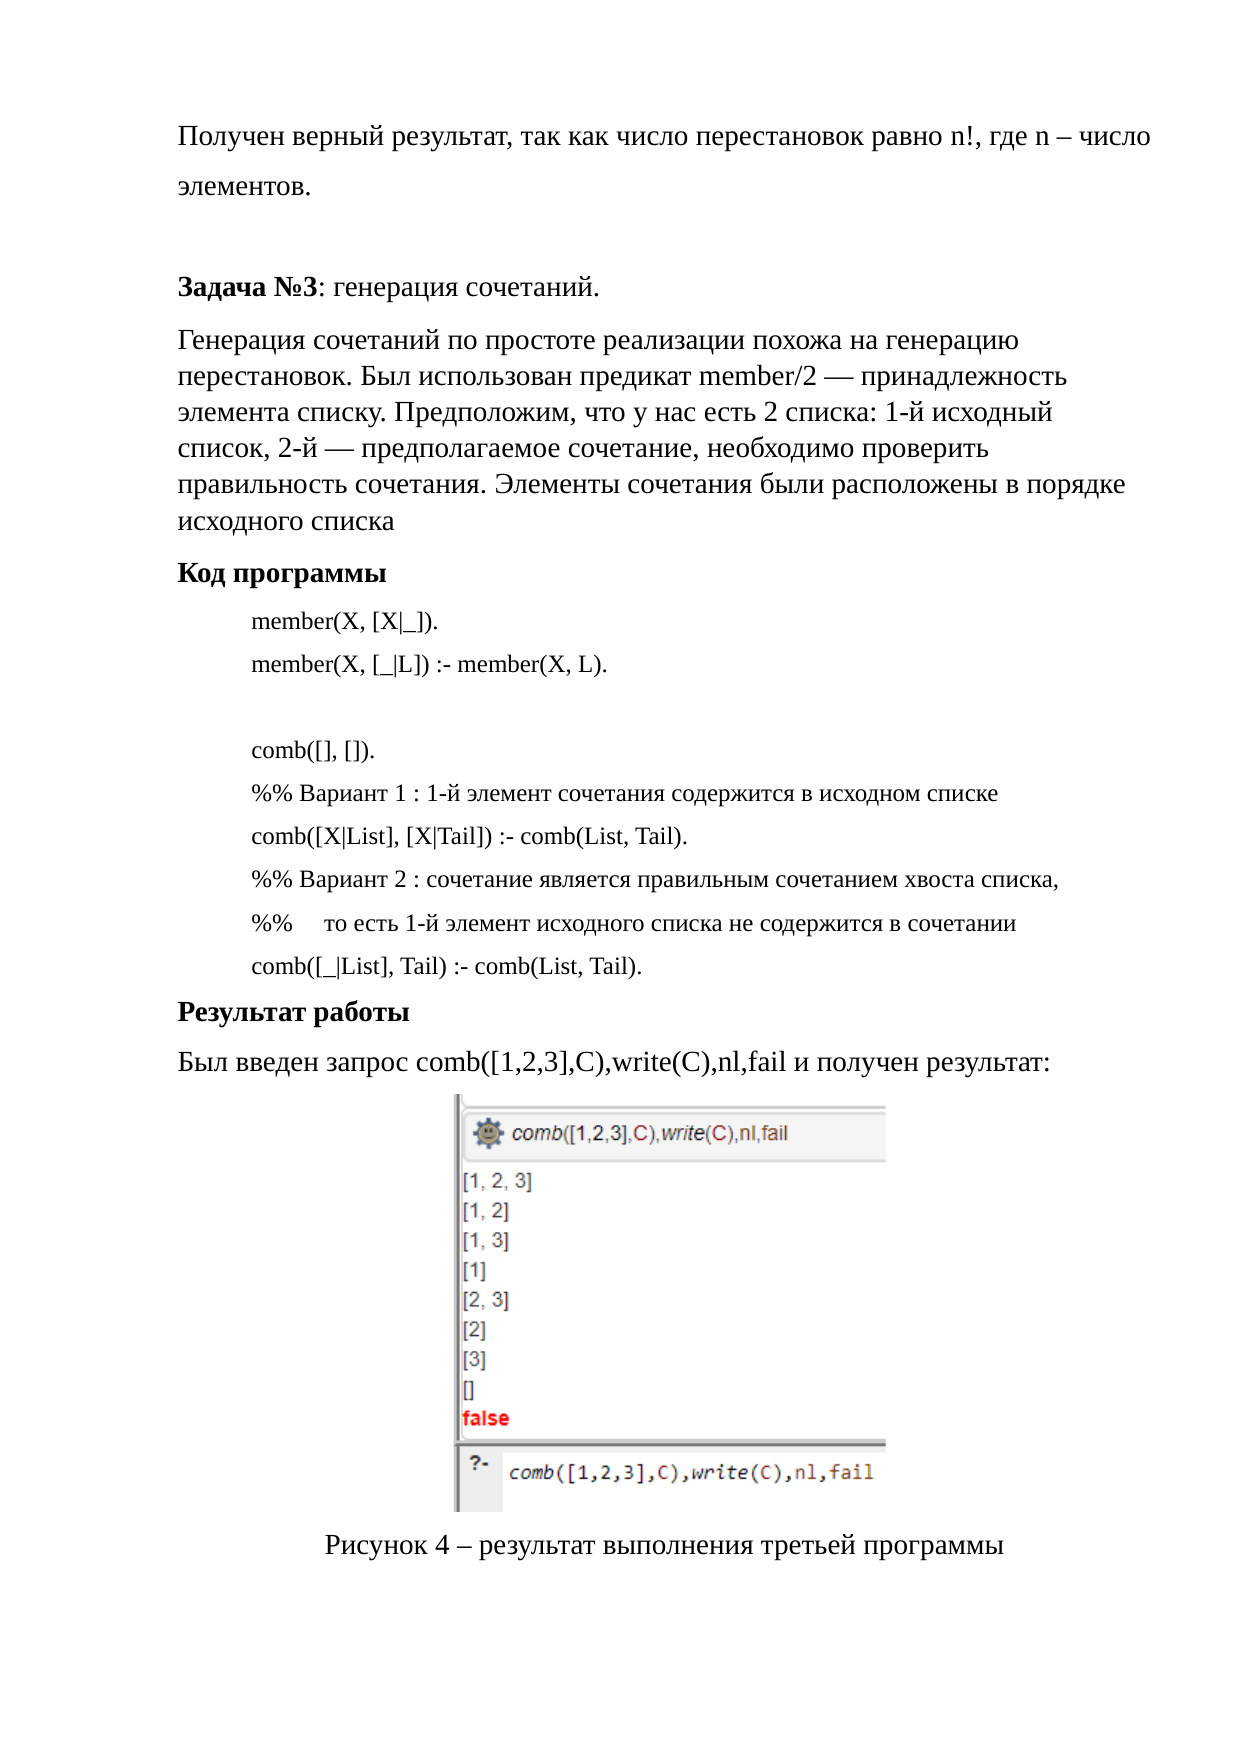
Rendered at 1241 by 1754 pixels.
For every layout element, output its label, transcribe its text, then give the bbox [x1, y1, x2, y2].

text %% Вариант 2 : сочетание является правильным сочетанием хвоста списка, [177, 864, 1152, 893]
text %% то есть 1-й элемент исходного списка не содержится в сочетании [177, 908, 1152, 936]
text Был введен запрос comb([1,2,3],C),write(C),nl,fail и получен результат: [177, 1044, 1152, 1078]
text Получен верный результат, так как число перестановок равно n!, где n – число элементов. [177, 118, 1152, 202]
text Задача №3: генерация сочетаний. [177, 269, 1152, 303]
text comb([_|List], Tail) :- comb(List, Tail). [177, 951, 1152, 979]
text member(X, [_|L]) :- member(X, L). [177, 649, 1152, 678]
text member(X, [X|_]). [177, 606, 1152, 634]
text comb([], []). [177, 735, 1152, 764]
text %% Вариант 1 : 1-й элемент сочетания содержится в исходном списке [177, 778, 1152, 807]
text comb([X|List], [X|Tail]) :- comb(List, Tail). [177, 821, 1152, 850]
picture [619, 1155, 824, 1512]
text Генерация сочетаний по простоте реализации похожа на генерацию перестановок. Был использован предикат member/2 — принадлежность элемента списку. Предположим, что у нас есть 2 списка: 1-й исходный список, 2-й — предполагаемое сочетание, необходимо проверить правильность сочетания. Элементы сочетания были расположены в порядке исходного списка [177, 322, 1152, 536]
text Рисунок 4 – результат выполнения третьей программы [177, 1527, 1152, 1561]
text Код программы [177, 555, 1152, 589]
text Результат работы [177, 994, 1152, 1027]
